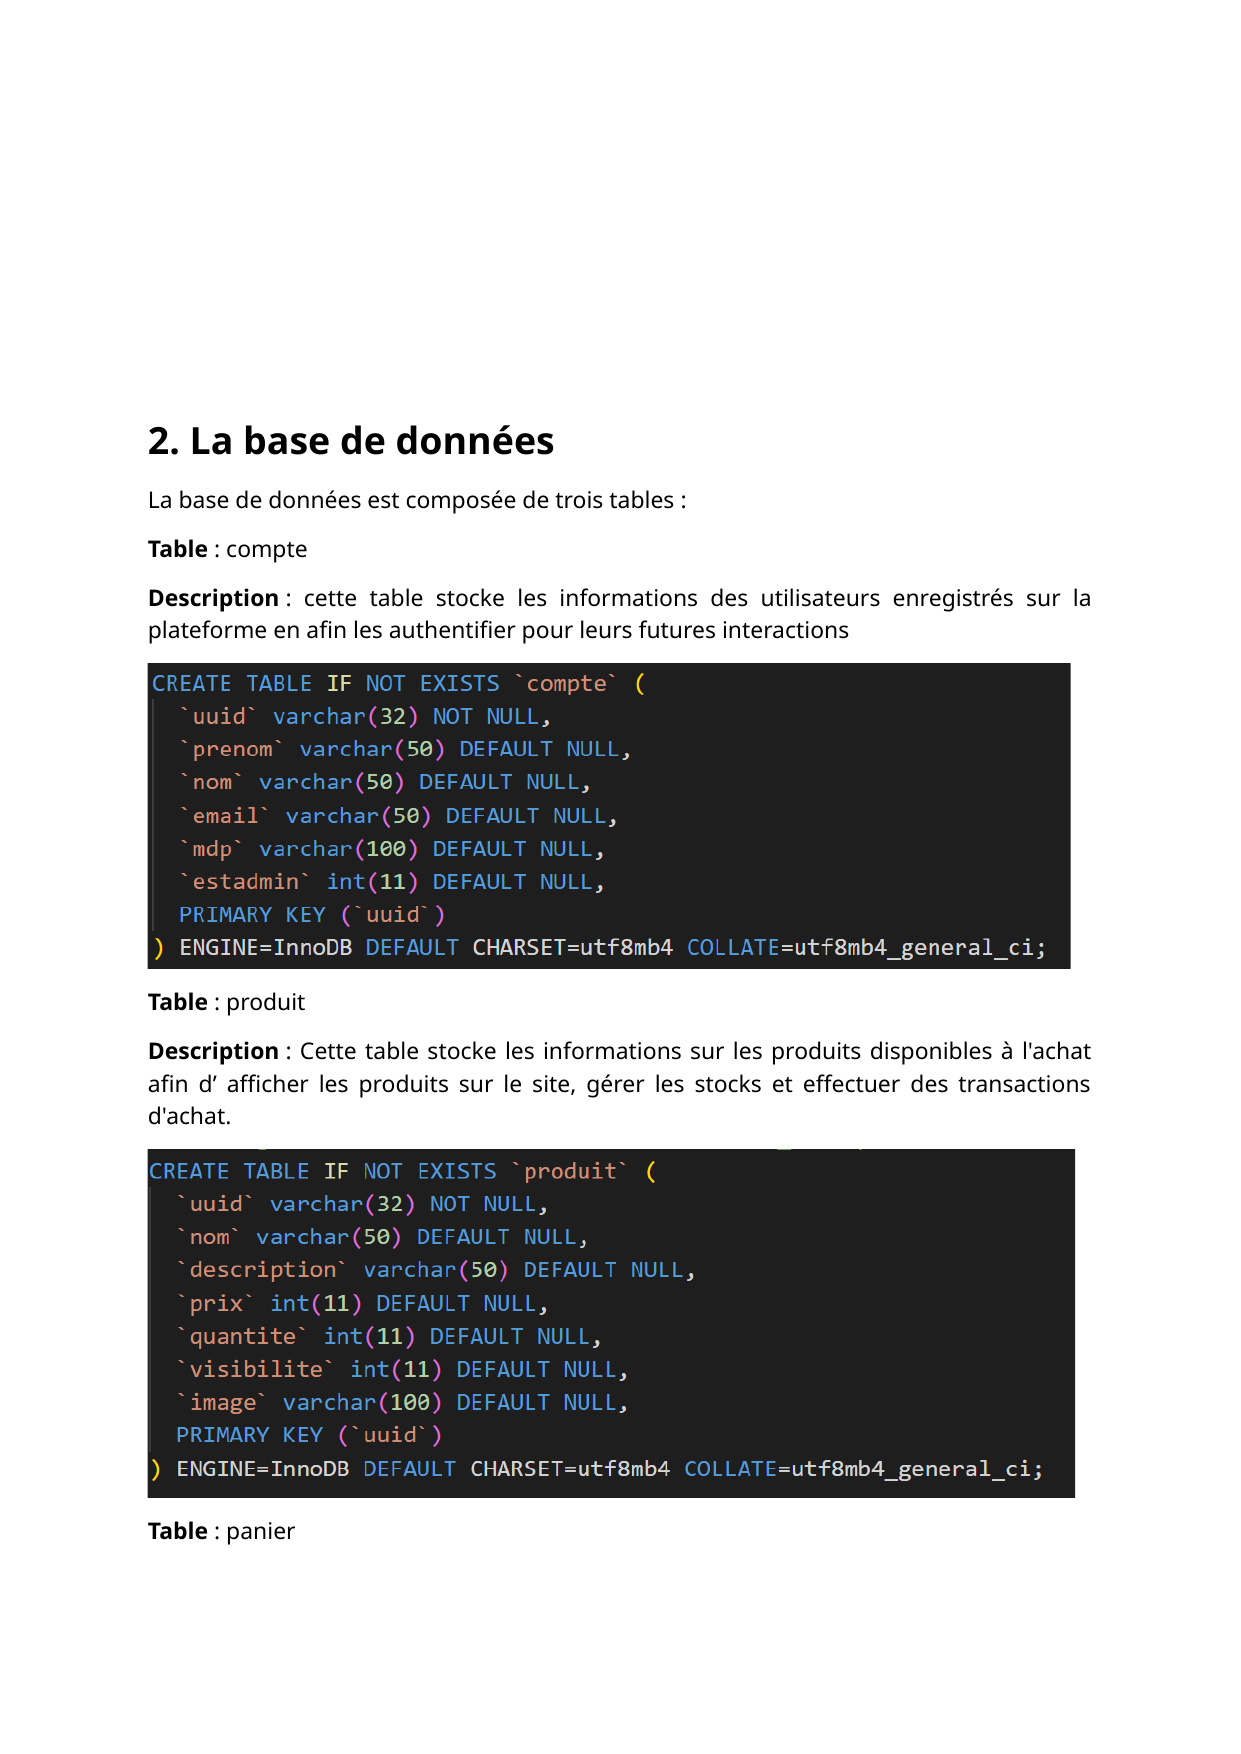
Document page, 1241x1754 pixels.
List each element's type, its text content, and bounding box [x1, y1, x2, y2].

text La base de données est composée de trois tables : [148, 484, 1093, 515]
text Table : produit [148, 986, 1093, 1017]
text 2. La base de données [148, 414, 1093, 465]
text Description : Cette table stocke les informations sur les produits disponibles à l'achat afin d’ afficher les produits sur le site, gérer les stocks et effectuer des transactions d'achat. [148, 1035, 1093, 1131]
text Table : panier [148, 1515, 1093, 1546]
text Table : compte [148, 533, 1093, 564]
text Description : cette table stocke les informations des utilisateurs enregistrés sur la plateforme en afin les authentifier pour leurs futures interactions [148, 582, 1093, 646]
